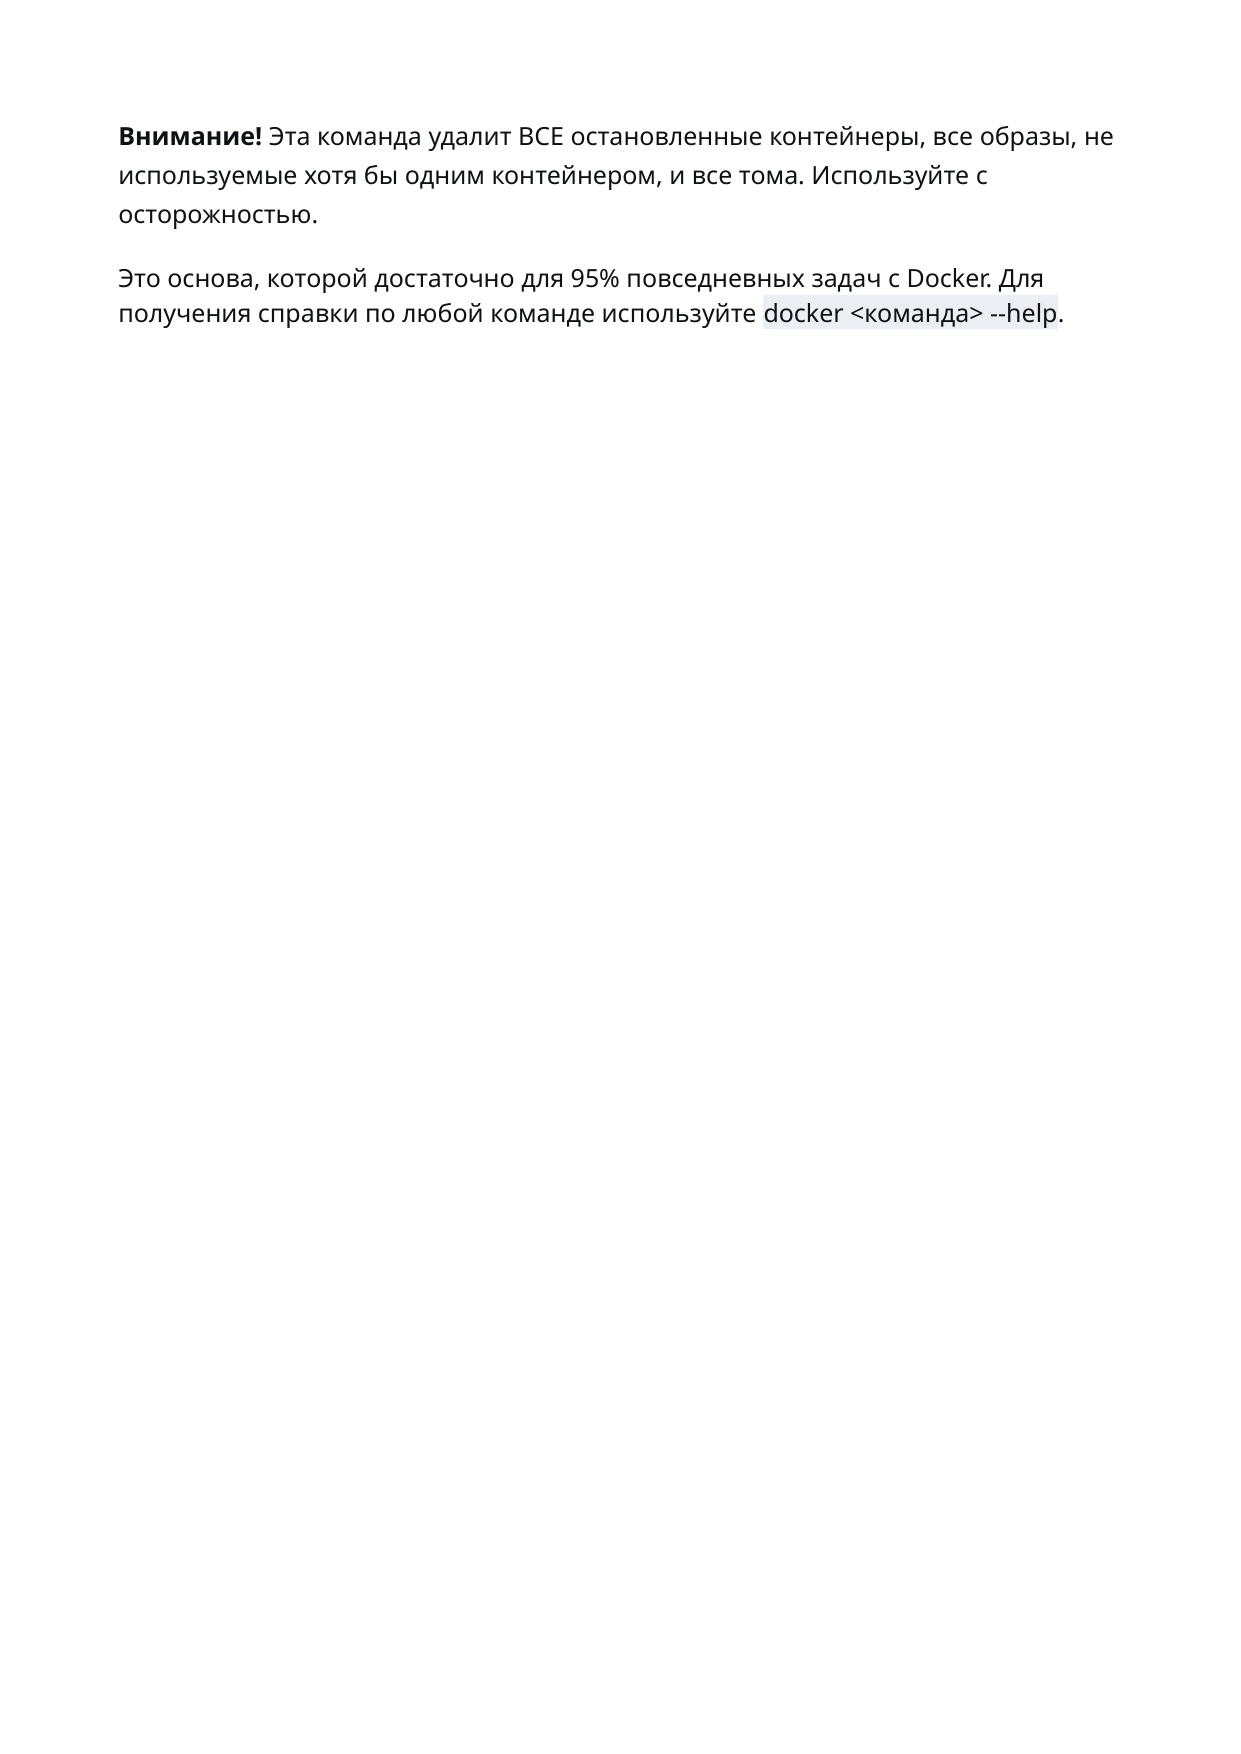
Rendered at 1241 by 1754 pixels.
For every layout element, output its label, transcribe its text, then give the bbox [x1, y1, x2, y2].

text Это основа, которой достаточно для 95% повседневных задач с Docker. Для получения справки по любой команде используйте docker <команда> --help. [118, 261, 1122, 329]
list Внимание! Эта команда удалит ВСЕ остановленные контейнеры, все образы, не используемые хотя бы одним контейнером, и все тома. Используйте с осторожностью. [118, 118, 1122, 231]
